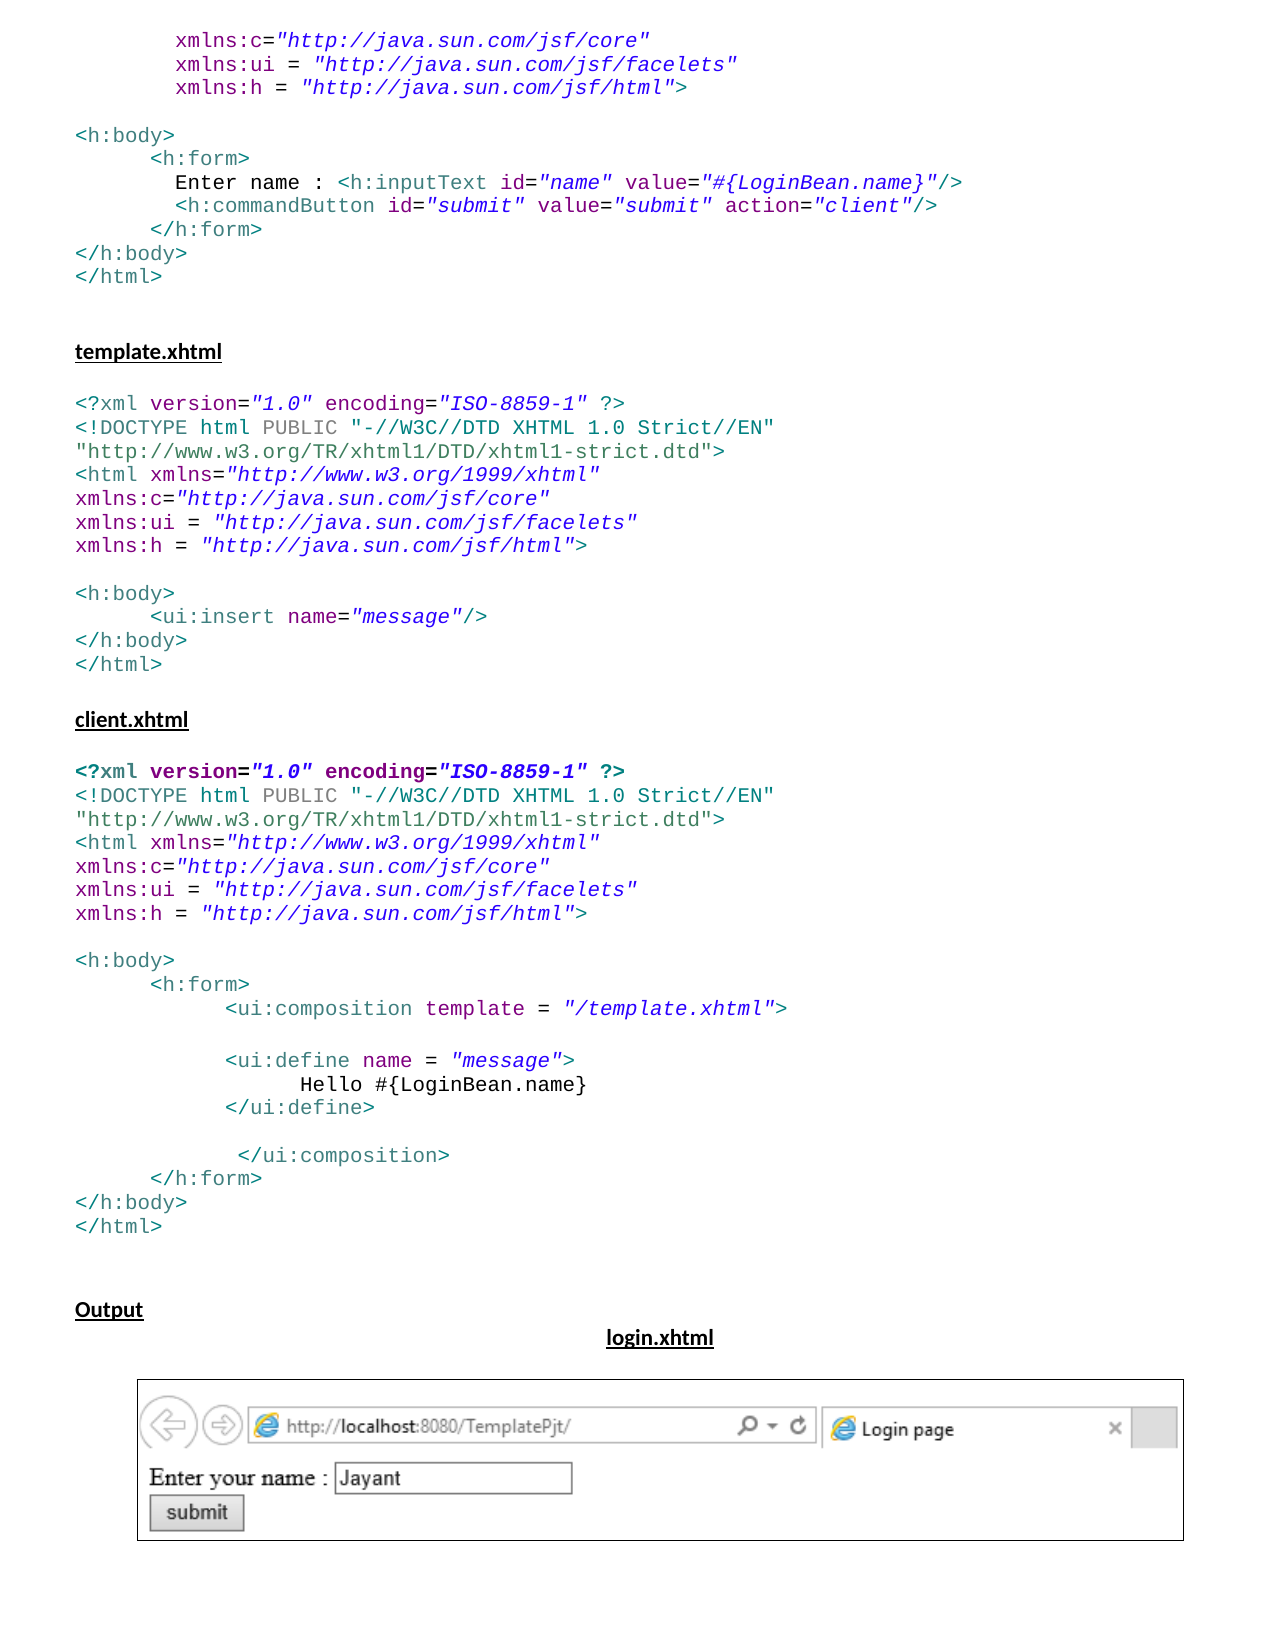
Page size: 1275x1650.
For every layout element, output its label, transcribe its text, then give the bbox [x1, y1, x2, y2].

text Enter name : <h:inputText id="name" value="#{LoginBean.name}"/> [75, 172, 1245, 196]
text </html> [75, 266, 1245, 290]
text <h:body> [75, 124, 1245, 148]
text </h:body> [75, 630, 1245, 653]
text </ui:define> [75, 1097, 1245, 1121]
text </ui:composition> [75, 1145, 1245, 1168]
text Output [75, 1295, 1245, 1323]
text <h:body> [75, 583, 1245, 606]
text <!DOCTYPE html PUBLIC "-//W3C//DTD XHTML 1.0 Strict//EN" "http://www.w3.org/TR/xhtml1/DTD/xhtml1-strict.dtd"> [75, 785, 1245, 832]
text </h:form> [75, 1168, 1245, 1192]
text xmlns:c="http://java.sun.com/jsf/core" [75, 856, 1245, 879]
text xmlns:ui = "http://java.sun.com/jsf/facelets" [75, 512, 1245, 535]
text <h:form> [75, 148, 1245, 172]
text <?xml version="1.0" encoding="ISO-8859-1" ?> [75, 761, 1245, 785]
text xmlns:c="http://java.sun.com/jsf/core" [75, 30, 1245, 54]
text xmlns:h = "http://java.sun.com/jsf/html"> [75, 535, 1245, 559]
text <!DOCTYPE html PUBLIC "-//W3C//DTD XHTML 1.0 Strict//EN" "http://www.w3.org/TR/xhtml1/DTD/xhtml1-strict.dtd"> [75, 417, 1245, 464]
text xmlns:ui = "http://java.sun.com/jsf/facelets" [75, 54, 1245, 77]
text template.xhtml [75, 337, 1245, 365]
text <ui:define name = "message"> [75, 1050, 1245, 1074]
text Hello #{LoginBean.name} [75, 1074, 1245, 1097]
text <html xmlns="http://www.w3.org/1999/xhtml" [75, 832, 1245, 856]
text xmlns:h = "http://java.sun.com/jsf/html"> [75, 77, 1245, 101]
text xmlns:ui = "http://java.sun.com/jsf/facelets" [75, 879, 1245, 903]
text login.xhtml [75, 1323, 1245, 1351]
text client.xhtml [75, 705, 1245, 733]
text </h:body> [75, 243, 1245, 266]
text <ui:composition template = "/template.xhtml"> [75, 998, 1245, 1021]
text </html> [75, 653, 1245, 677]
text <html xmlns="http://www.w3.org/1999/xhtml" [75, 464, 1245, 488]
text </h:body> [75, 1192, 1245, 1216]
text <?xml version="1.0" encoding="ISO-8859-1" ?> [75, 393, 1245, 417]
text xmlns:h = "http://java.sun.com/jsf/html"> [75, 903, 1245, 927]
text xmlns:c="http://java.sun.com/jsf/core" [75, 488, 1245, 512]
text <h:form> [75, 974, 1245, 998]
text <ui:insert name="message"/> [75, 606, 1245, 630]
text <h:commandButton id="submit" value="submit" action="client"/> [75, 196, 1245, 219]
text </h:form> [75, 219, 1245, 243]
text </html> [75, 1216, 1245, 1239]
text <h:body> [75, 950, 1245, 974]
